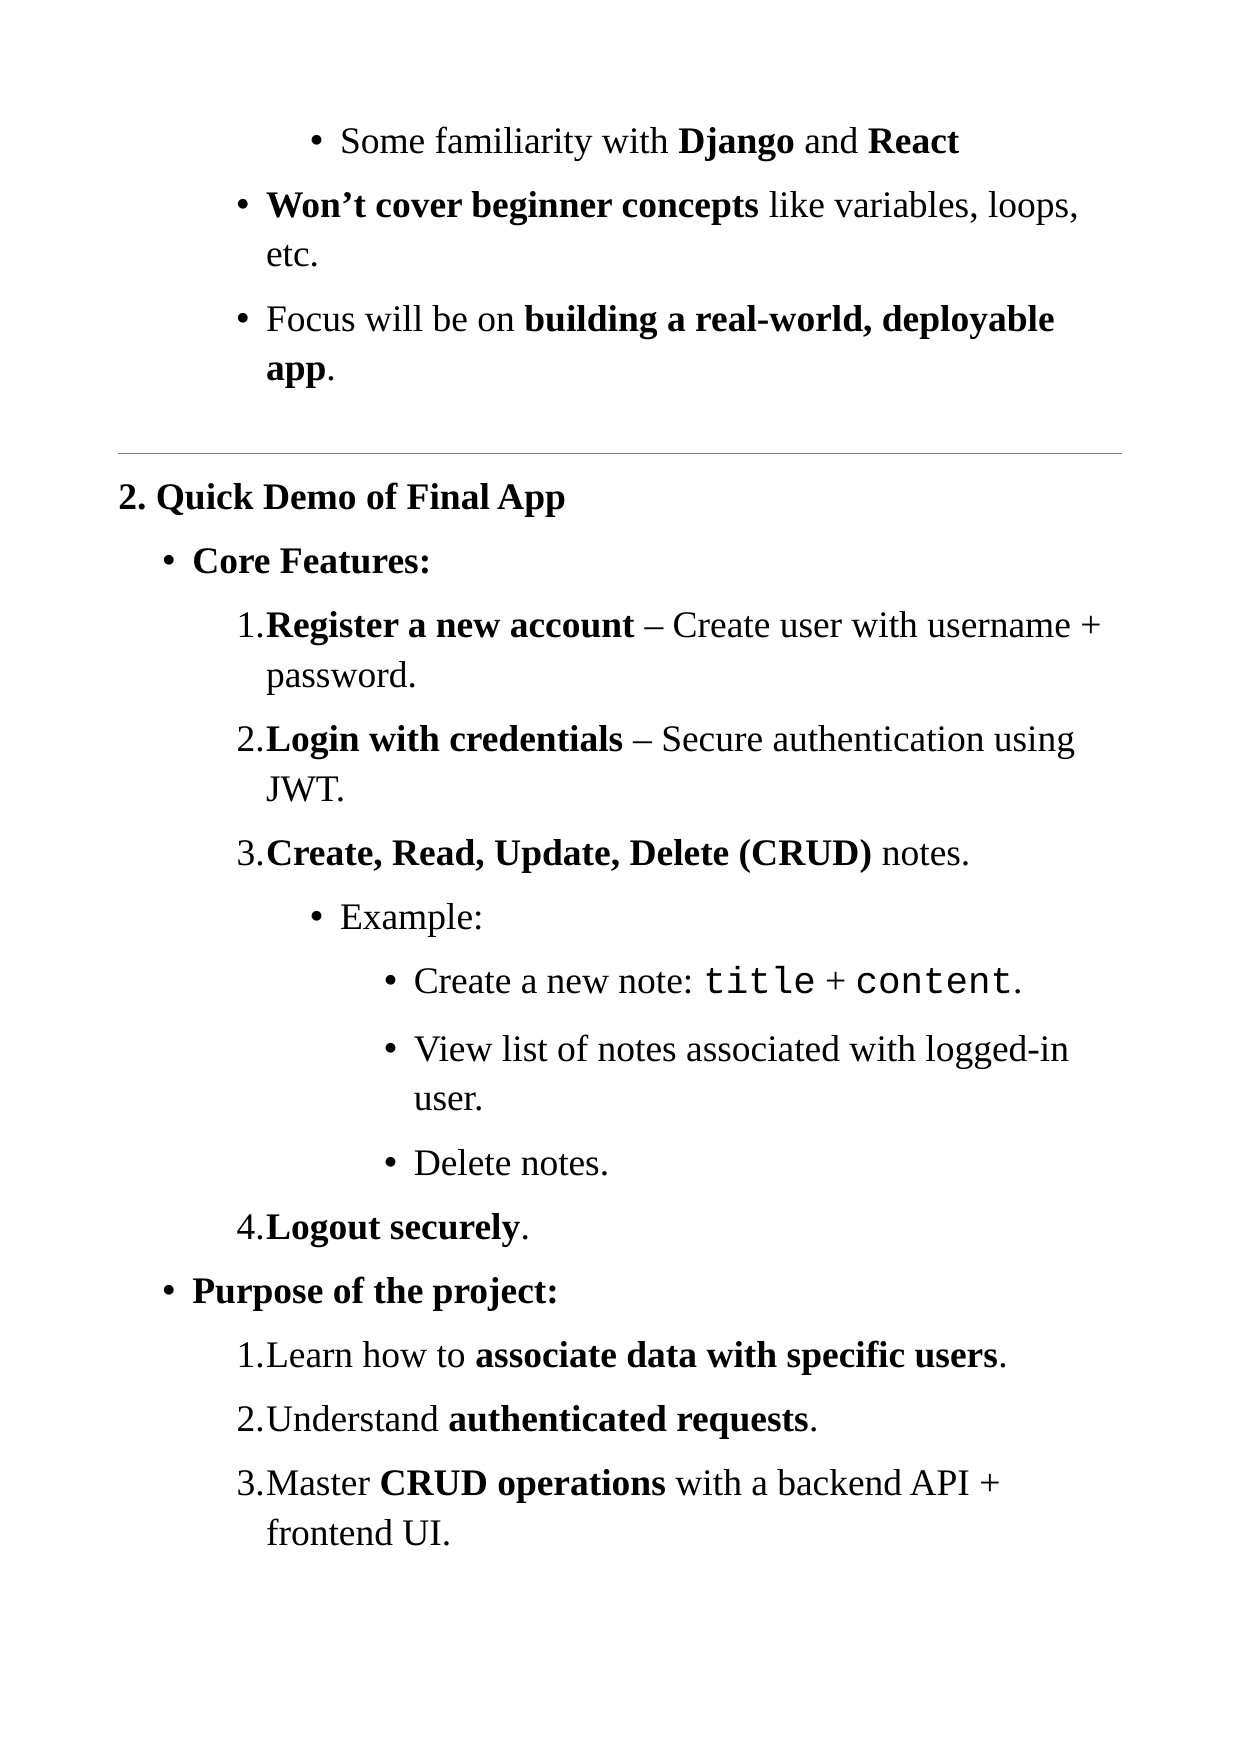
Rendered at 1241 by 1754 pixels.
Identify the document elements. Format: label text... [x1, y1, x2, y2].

list Delete notes. [384, 1140, 1122, 1183]
list Example: [310, 894, 1122, 937]
subtitle 2. Quick Demo of Final App [118, 474, 1122, 517]
list Learn how to associate data with specific users. [236, 1332, 1122, 1376]
list Logout securely. [236, 1204, 1122, 1247]
list Register a new account – Create user with username + password. [236, 603, 1122, 695]
list Understand authenticated requests. [236, 1397, 1122, 1440]
list Purpose of the project: [162, 1268, 1122, 1311]
list Some familiarity with Django and React [310, 118, 1122, 161]
list Create a new note: title + content. [384, 958, 1122, 1005]
list Master CRUD operations with a backend API + frontend UI. [236, 1461, 1122, 1553]
list Core Features: [162, 538, 1122, 582]
list View list of notes associated with logged-in user. [384, 1026, 1122, 1119]
list Login with credentials – Secure authentication using JWT. [236, 716, 1122, 809]
list Create, Read, Update, Delete (CRUD) notes. [236, 830, 1122, 873]
list Focus will be on building a real-world, deployable app. [236, 296, 1122, 389]
list Won’t cover beginner concepts like variables, loops, etc. [236, 182, 1122, 275]
